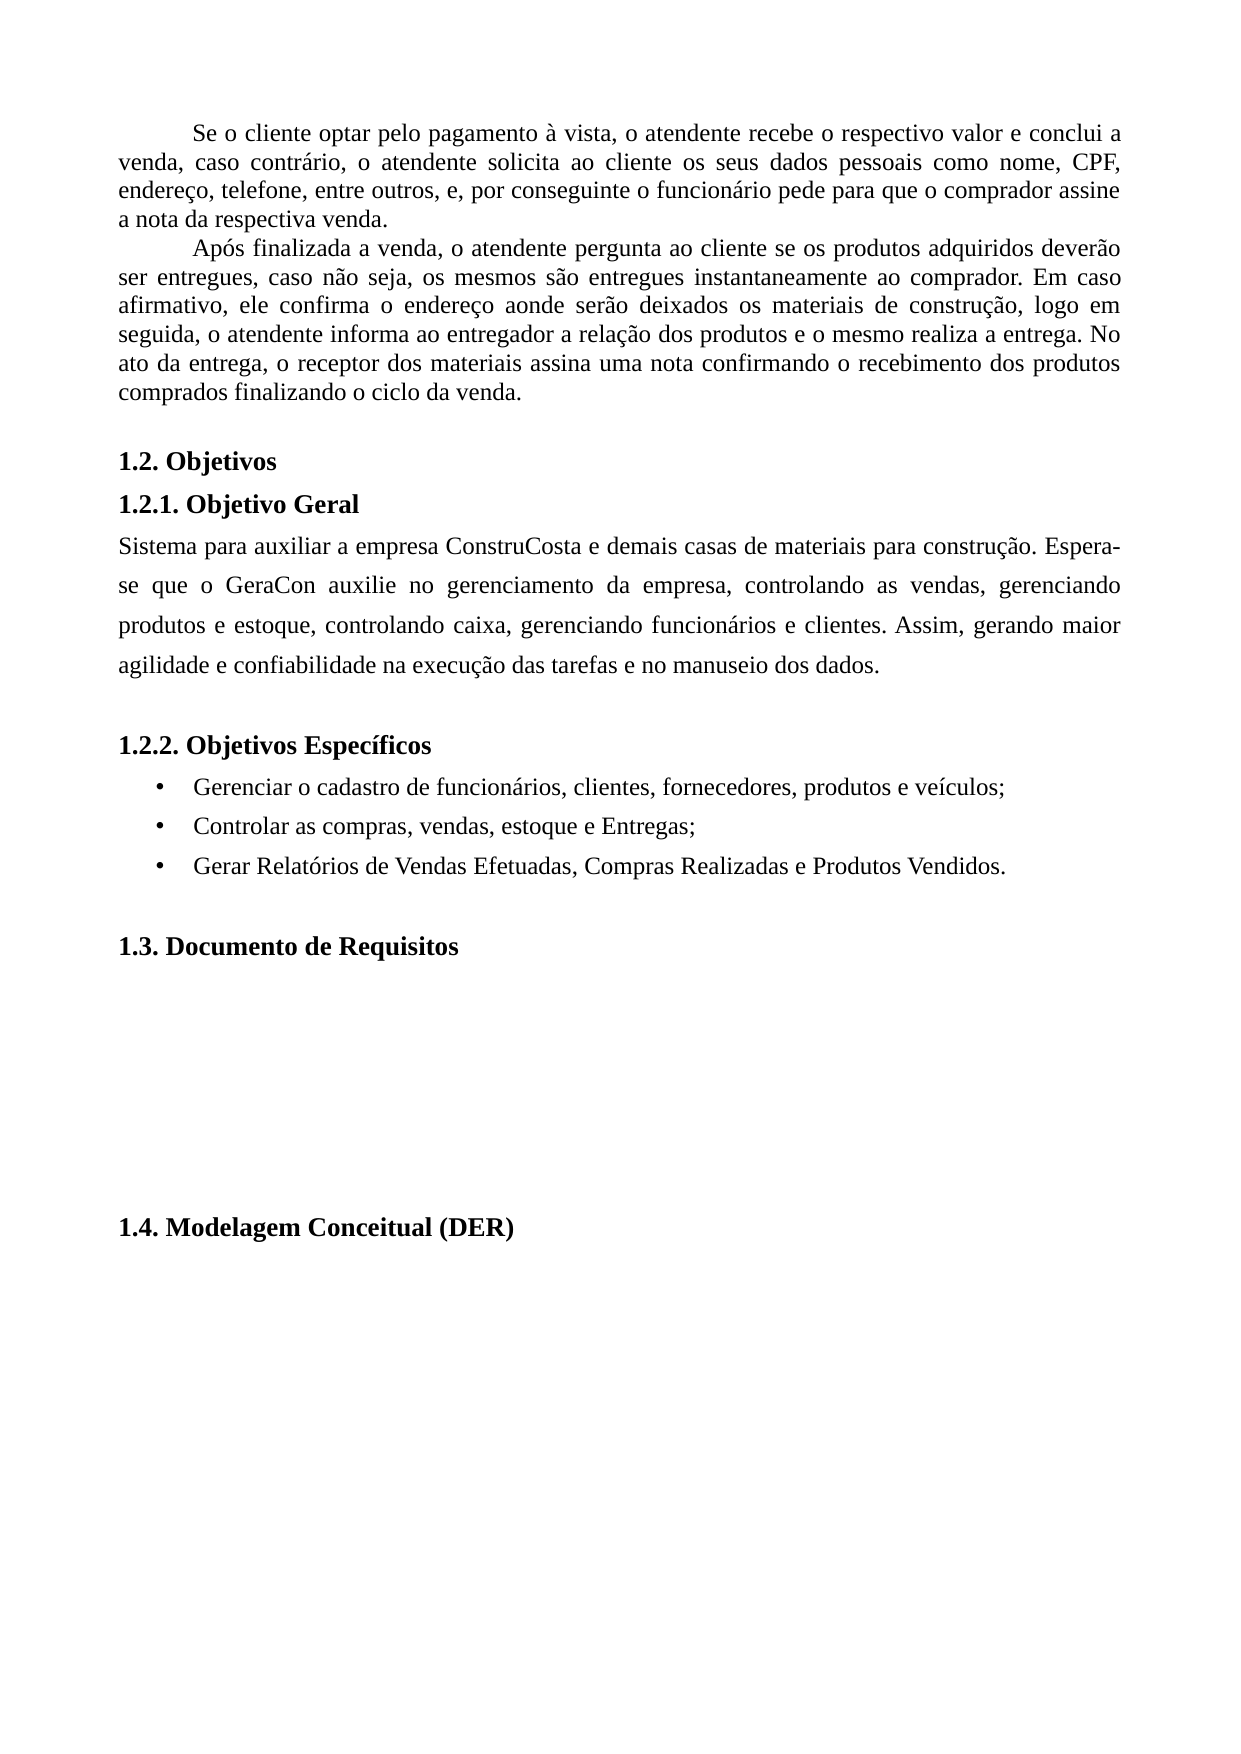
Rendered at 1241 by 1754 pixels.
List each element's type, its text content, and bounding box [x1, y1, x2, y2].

text 1.4. Modelagem Conceitual (DER) [118, 1211, 1122, 1242]
text 1.3. Documento de Requisitos [118, 930, 1122, 961]
text 1.2.2. Objetivos Específicos [118, 729, 1122, 760]
list Gerenciar o cadastro de funcionários, clientes, fornecedores, produtos e veículos; [156, 772, 1122, 801]
text 1.2.1. Objetivo Geral [118, 488, 1122, 519]
text Sistema para auxiliar a empresa ConstruCosta e demais casas de materiais para construção. Espera-se que o GeraCon auxilie no gerenciamento da empresa, controlando as vendas, gerenciando produtos e estoque, controlando caixa, gerenciando funcionários e clientes. Assim, gerando maior agilidade e confiabilidade na execução das tarefas e no manuseio dos dados. [118, 531, 1122, 678]
list Gerar Relatórios de Vendas Efetuadas, Compras Realizadas e Produtos Vendidos. [156, 851, 1122, 880]
list Controlar as compras, vendas, estoque e Entregas; [156, 811, 1122, 840]
text Se o cliente optar pelo pagamento à vista, o atendente recebe o respectivo valor e conclui a venda, caso contrário, o atendente solicita ao cliente os seus dados pessoais como nome, CPF, endereço, telefone, entre outros, e, por conseguinte o funcionário pede para que o comprador assine a nota da respectiva venda. [118, 118, 1122, 233]
text Após finalizada a venda, o atendente pergunta ao cliente se os produtos adquiridos deverão ser entregues, caso não seja, os mesmos são entregues instantaneamente ao comprador. Em caso afirmativo, ele confirma o endereço aonde serão deixados os materiais de construção, logo em seguida, o atendente informa ao entregador a relação dos produtos e o mesmo realiza a entrega. No ato da entrega, o receptor dos materiais assina uma nota confirmando o recebimento dos produtos comprados finalizando o ciclo da venda. [118, 233, 1122, 406]
text 1.2. Objetivos [118, 445, 1122, 476]
